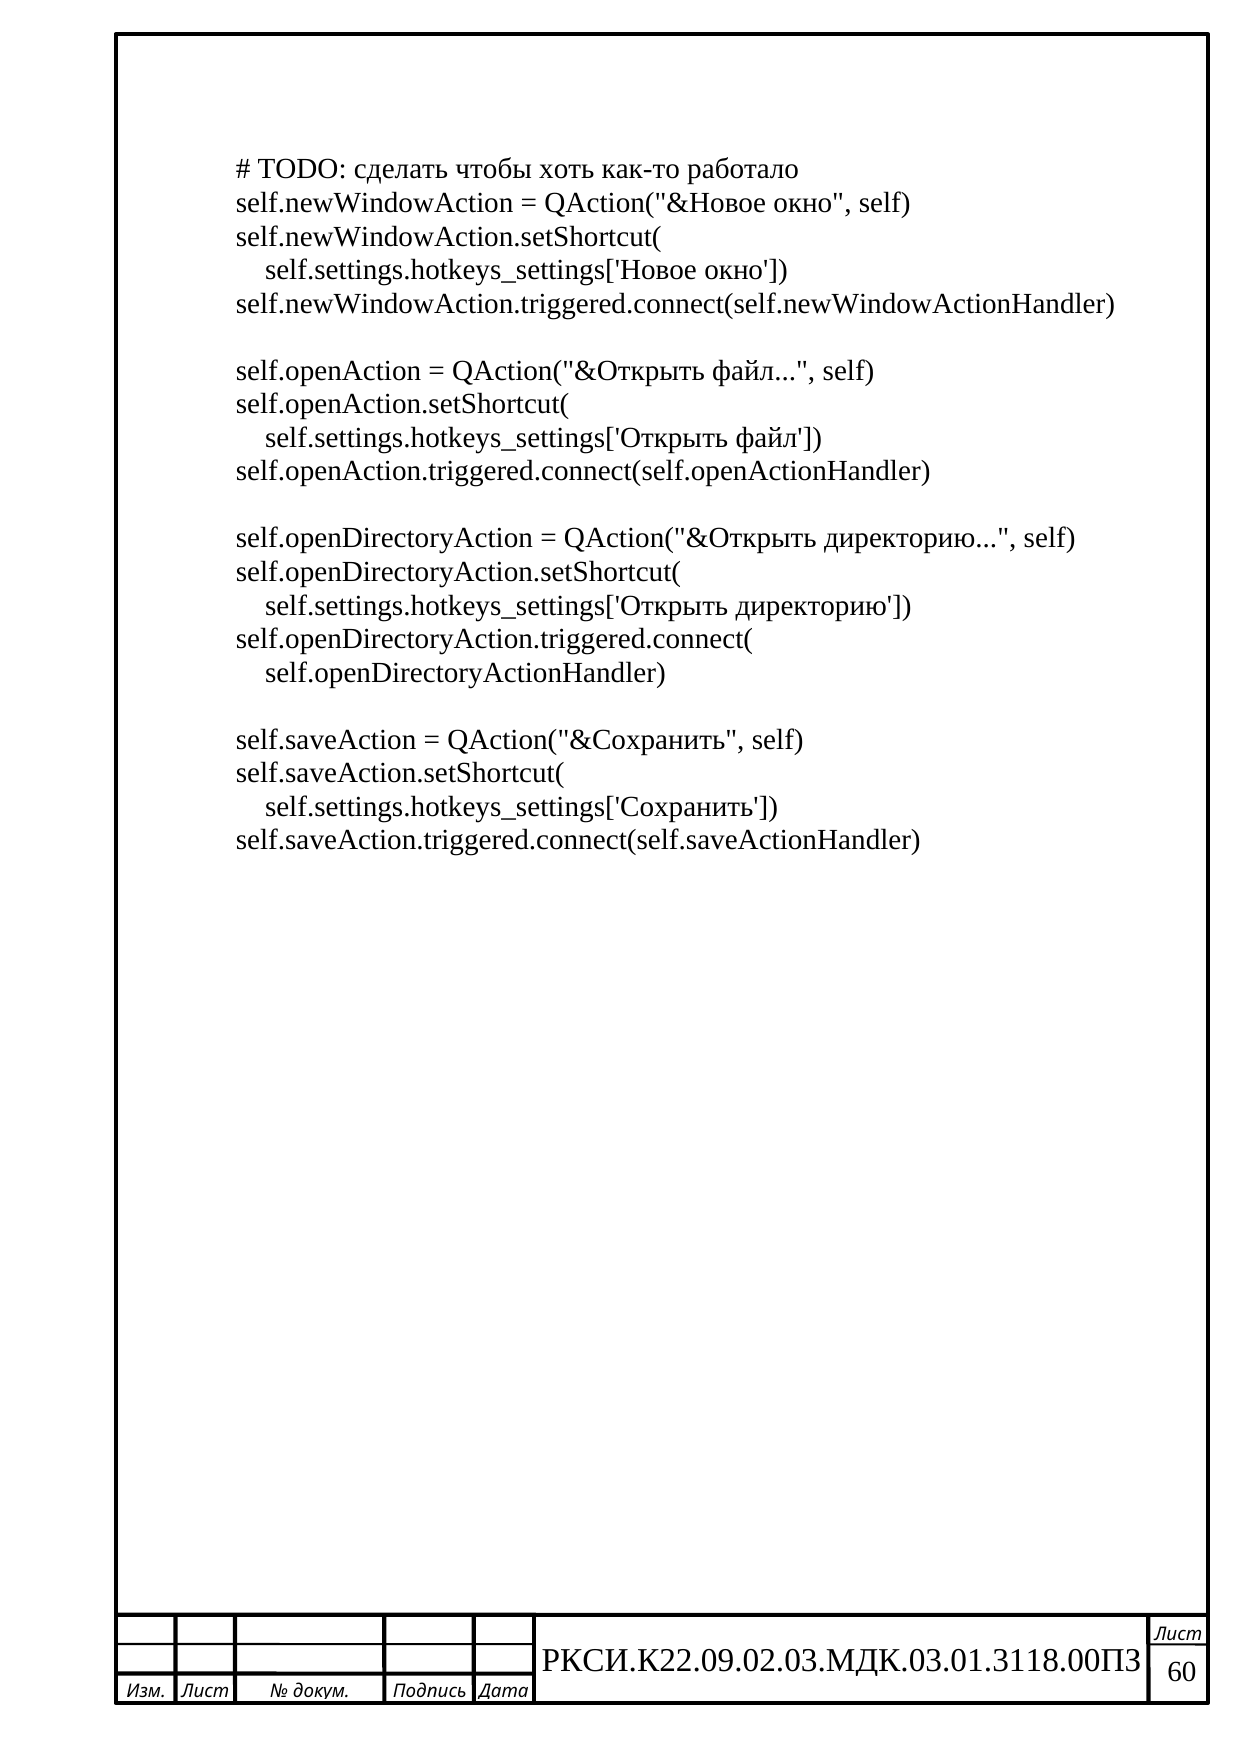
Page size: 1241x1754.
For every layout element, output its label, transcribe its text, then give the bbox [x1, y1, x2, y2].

subtitle self.saveAction.setShortcut( [177, 755, 1152, 789]
subtitle # TODO: сделать чтобы хоть как-то работало [177, 152, 1152, 185]
subtitle self.settings.hotkeys_settings['Новое окно']) [177, 252, 1152, 286]
subtitle self.saveAction = QAction("&Сохранить", self) [177, 722, 1152, 755]
subtitle self.saveAction.triggered.connect(self.saveActionHandler) [177, 822, 1152, 856]
subtitle self.openDirectoryAction.triggered.connect( [177, 621, 1152, 655]
subtitle self.openAction = QAction("&Открыть файл...", self) [177, 353, 1152, 386]
subtitle self.newWindowAction.setShortcut( [177, 219, 1152, 252]
subtitle self.openDirectoryActionHandler) [177, 655, 1152, 688]
subtitle self.openAction.triggered.connect(self.openActionHandler) [177, 453, 1152, 487]
subtitle self.settings.hotkeys_settings['Открыть директорию']) [177, 588, 1152, 621]
subtitle self.settings.hotkeys_settings['Открыть файл']) [177, 420, 1152, 453]
subtitle self.newWindowAction.triggered.connect(self.newWindowActionHandler) [177, 286, 1152, 319]
subtitle self.settings.hotkeys_settings['Сохранить']) [177, 789, 1152, 822]
subtitle self.openAction.setShortcut( [177, 386, 1152, 420]
subtitle self.openDirectoryAction.setShortcut( [177, 554, 1152, 588]
subtitle self.openDirectoryAction = QAction("&Открыть директорию...", self) [177, 521, 1152, 554]
subtitle self.newWindowAction = QAction("&Новое окно", self) [177, 185, 1152, 219]
